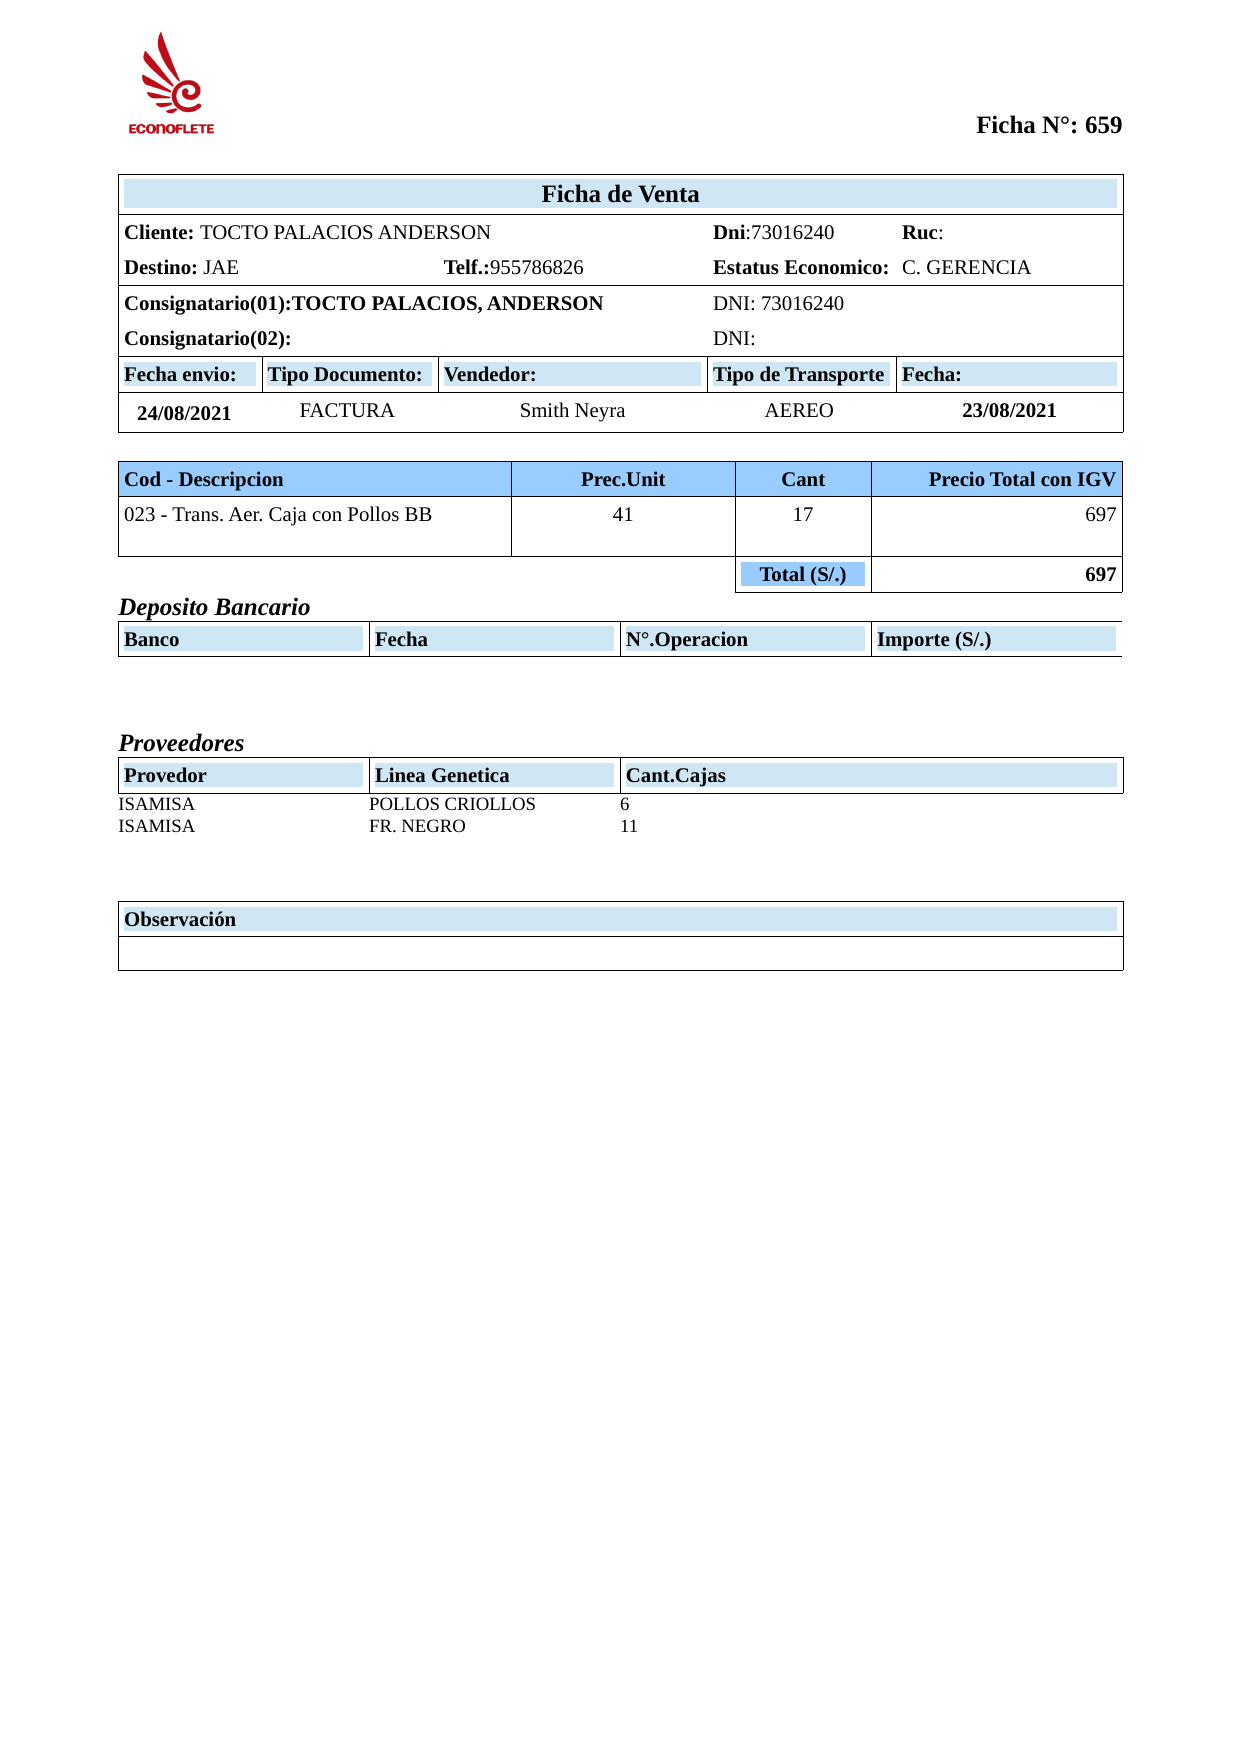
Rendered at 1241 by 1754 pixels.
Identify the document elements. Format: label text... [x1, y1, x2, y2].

table_cell [118, 858, 369, 879]
table_cell DNI: 73016240 [707, 286, 1123, 321]
table_cell 11 [620, 815, 1123, 836]
table_header Ficha de Venta [119, 175, 1123, 214]
table_cell [511, 557, 735, 592]
table_cell C. GERENCIA [896, 249, 1123, 285]
table_cell [620, 705, 871, 728]
table_cell Smith Neyra [438, 393, 707, 432]
table_cell Vendedor: [439, 357, 707, 392]
table_header Prec.Unit [512, 462, 735, 496]
picture [118, 31, 225, 134]
text Deposito Bancario [118, 592, 1122, 621]
table_cell Dni:73016240 [707, 215, 896, 249]
table_cell 697 [872, 557, 1122, 592]
table_cell [620, 858, 1123, 879]
table_cell 24/08/2021 [119, 393, 262, 432]
table_cell [369, 836, 620, 858]
table_cell Fecha: [897, 357, 1123, 392]
table_cell [871, 705, 1122, 728]
table_cell ISAMISA [118, 815, 369, 836]
table_cell Cliente: TOCTO PALACIOS ANDERSON [119, 215, 707, 249]
table_cell DNI: [707, 321, 1123, 356]
table_header Banco [119, 622, 369, 656]
table_header Observación [119, 902, 1123, 936]
table_header Cant.Cajas [621, 758, 1123, 793]
table_cell [620, 836, 1123, 858]
table_cell [871, 657, 1122, 680]
table_header Fecha [370, 622, 620, 656]
table_cell Estatus Economico: [707, 249, 896, 285]
table_header Importe (S/.) [872, 622, 1122, 656]
table_cell [118, 657, 369, 680]
table_cell [118, 705, 369, 728]
table_cell [369, 858, 620, 879]
table_cell ISAMISA [118, 794, 369, 814]
table_header Linea Genetica [370, 758, 620, 793]
table_cell POLLOS CRIOLLOS [369, 794, 620, 814]
table_cell Destino: JAE [119, 249, 438, 285]
table_cell FR. NEGRO [369, 815, 620, 836]
table_cell FACTURA [262, 393, 438, 432]
table_header Cod - Descripcion [119, 462, 511, 496]
table_cell [871, 680, 1122, 704]
table_cell [369, 657, 620, 680]
table_cell [118, 680, 369, 704]
table_cell Tipo Documento: [263, 357, 438, 392]
table_cell [620, 879, 1123, 901]
table_cell 17 [736, 497, 871, 556]
table_cell Tipo de Transporte [708, 357, 896, 392]
table_cell 023 - Trans. Aer. Caja con Pollos BB [119, 497, 511, 556]
text Proveedores [118, 728, 1122, 757]
table_cell Ruc: [896, 215, 1123, 249]
table_cell [118, 557, 511, 592]
table_cell Consignatario(02): [119, 321, 707, 356]
table_header N°.Operacion [621, 622, 871, 656]
table_cell [118, 836, 369, 858]
table_cell [620, 657, 871, 680]
table_cell 23/08/2021 [896, 393, 1123, 432]
table_cell Total (S/.) [736, 557, 871, 592]
table_cell Telf.:955786826 [438, 249, 707, 285]
table_cell Fecha envio: [119, 357, 262, 392]
table_cell [369, 705, 620, 728]
table_cell Consignatario(01):TOCTO PALACIOS, ANDERSON [119, 286, 707, 321]
table_cell [118, 879, 369, 901]
table_cell [369, 879, 620, 901]
table_cell 41 [512, 497, 735, 556]
table_cell [119, 937, 1123, 969]
table_cell [620, 680, 871, 704]
table_header Precio Total con IGV [872, 462, 1122, 496]
table_cell AEREO [707, 393, 896, 432]
table_cell [369, 680, 620, 704]
table_cell 6 [620, 794, 1123, 814]
table_cell 697 [872, 497, 1122, 556]
table_header Cant [736, 462, 871, 496]
table_header Provedor [119, 758, 369, 793]
